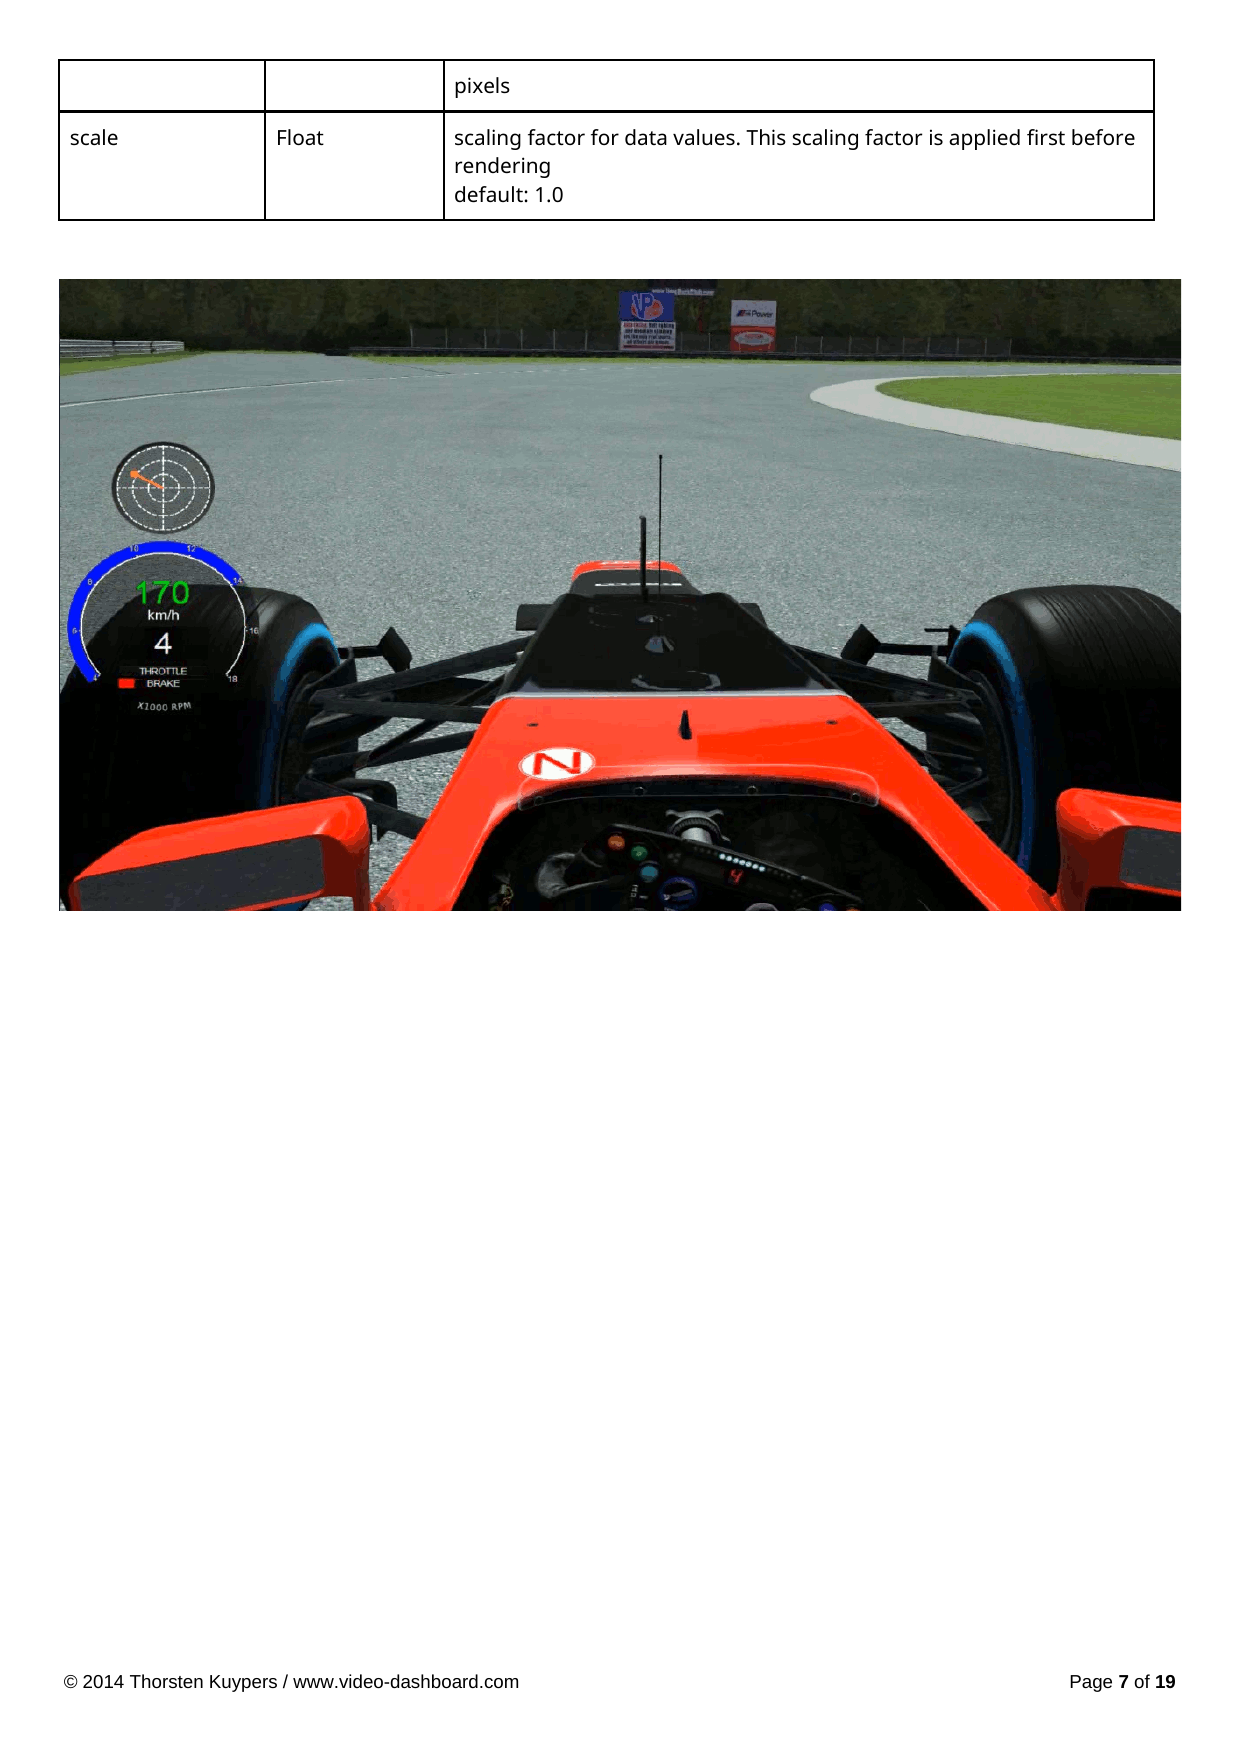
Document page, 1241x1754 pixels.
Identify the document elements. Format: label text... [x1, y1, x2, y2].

table_cell Float [266, 113, 443, 219]
table_cell [266, 61, 443, 110]
table_cell scale [60, 113, 264, 219]
picture [59, 279, 1182, 911]
table_cell pixels [445, 61, 1153, 110]
table_cell scaling factor for data values. This scaling factor is applied first before rendering default: 1.0 [445, 113, 1153, 219]
table_cell [60, 61, 264, 110]
